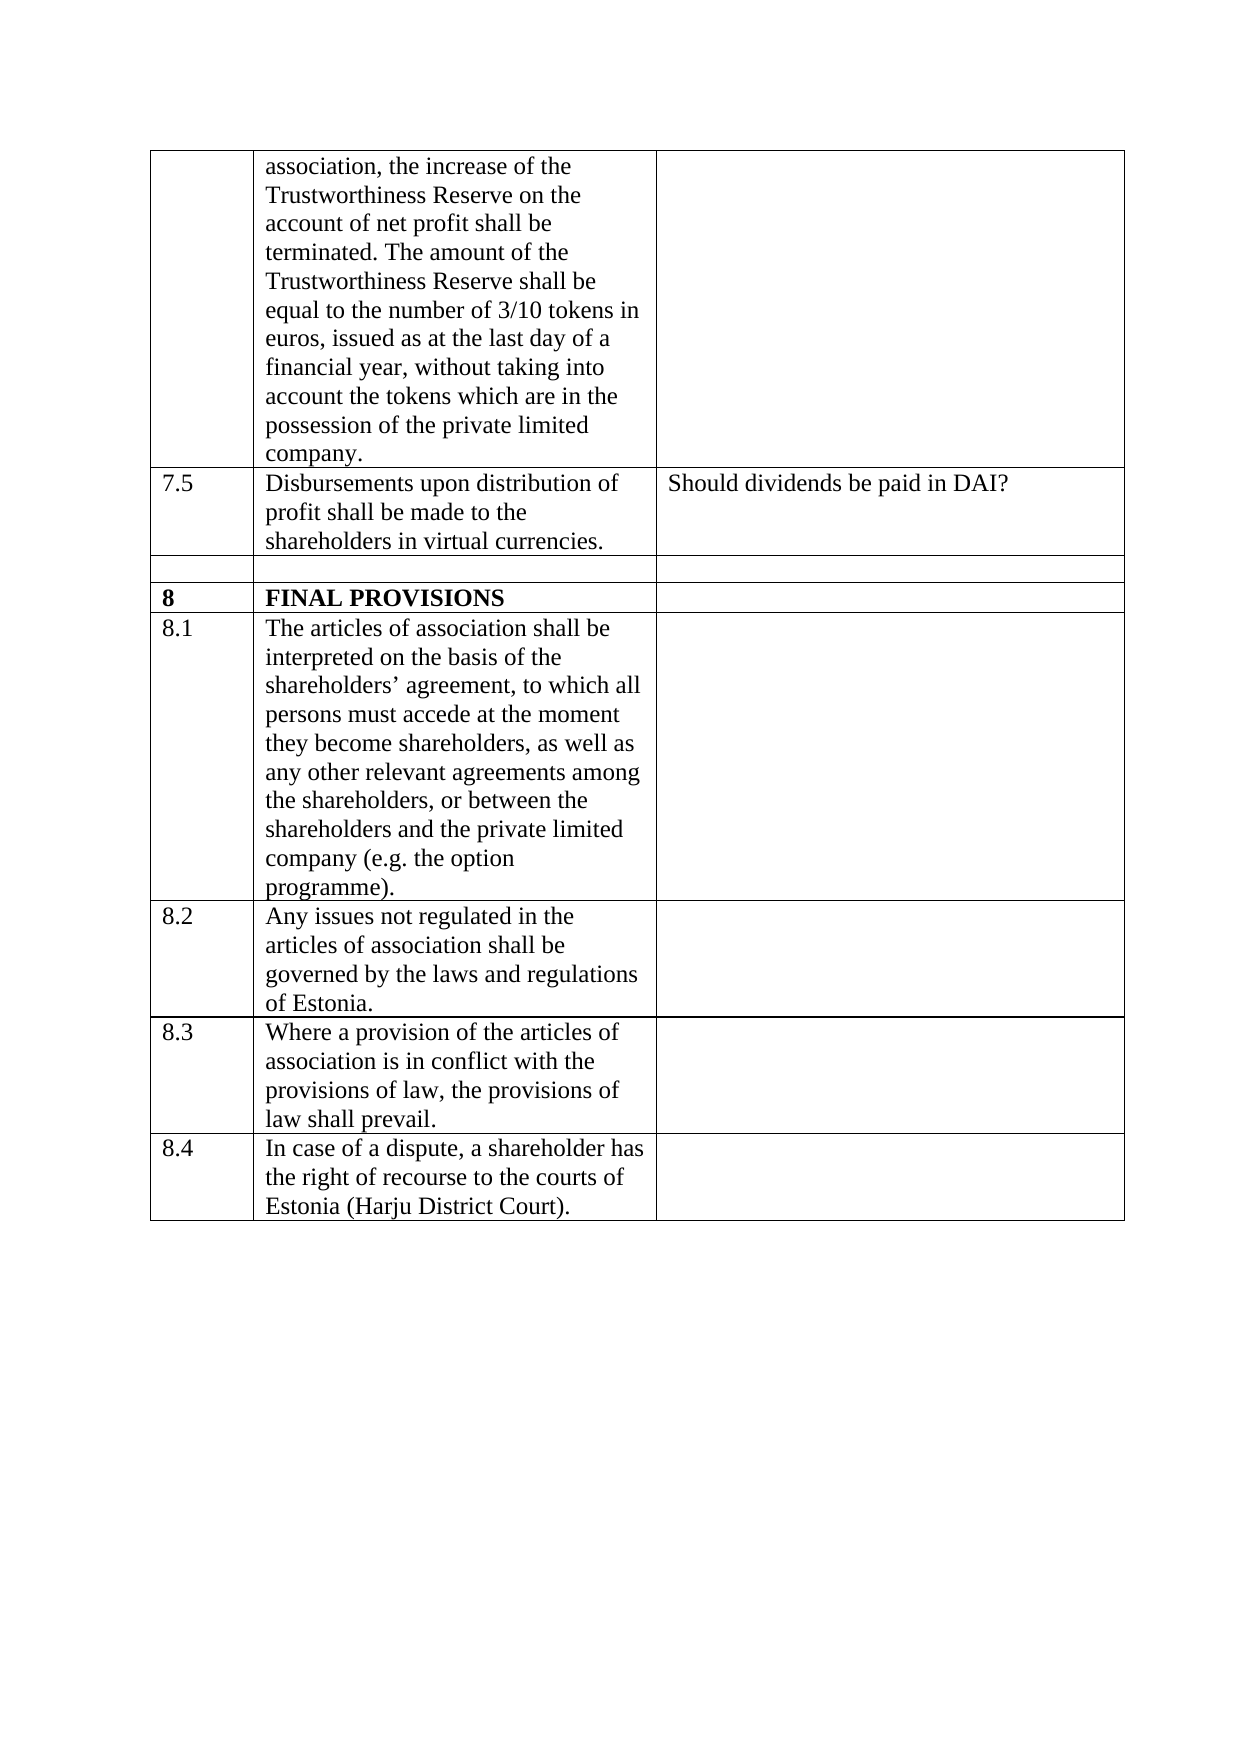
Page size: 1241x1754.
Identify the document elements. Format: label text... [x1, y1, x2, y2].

table_cell [151, 151, 253, 467]
table_cell In case of a dispute, a shareholder has the right of recourse to the courts of Estonia (Harju District Court). [254, 1134, 656, 1220]
table_cell [151, 556, 253, 582]
table_cell [254, 556, 656, 582]
table_cell Should dividends be paid in DAI? [657, 468, 1124, 554]
table_cell [657, 613, 1124, 900]
table_cell 8.1 [151, 613, 253, 900]
table_cell 7.5 [151, 468, 253, 554]
table_cell The articles of association shall be interpreted on the basis of the shareholders’ agreement, to which all persons must accede at the moment they become shareholders, as well as any other relevant agreements among the shareholders, or between the shareholders and the private limited company (e.g. the option programme). [254, 613, 656, 900]
table_cell 8.4 [151, 1134, 253, 1220]
table_cell [657, 151, 1124, 467]
table_cell Where a provision of the articles of association is in conflict with the provisions of law, the provisions of law shall prevail. [254, 1018, 656, 1132]
table_cell 8.3 [151, 1018, 253, 1132]
table_cell [657, 1134, 1124, 1220]
table_cell 8 [151, 583, 253, 612]
table_cell association, the increase of the Trustworthiness Reserve on the account of net profit shall be terminated. The amount of the Trustworthiness Reserve shall be equal to the number of 3/10 tokens in euros, issued as at the last day of a financial year, without taking into account the tokens which are in the possession of the private limited company. [254, 151, 656, 467]
table_cell 8.2 [151, 901, 253, 1016]
table_cell [657, 1018, 1124, 1132]
table_cell [657, 556, 1124, 582]
table_cell Disbursements upon distribution of profit shall be made to the shareholders in virtual currencies. [254, 468, 656, 554]
table_cell [657, 583, 1124, 612]
table_cell [657, 901, 1124, 1016]
table_cell Any issues not regulated in the articles of association shall be governed by the laws and regulations of Estonia. [254, 901, 656, 1016]
table_cell FINAL PROVISIONS [254, 583, 656, 612]
